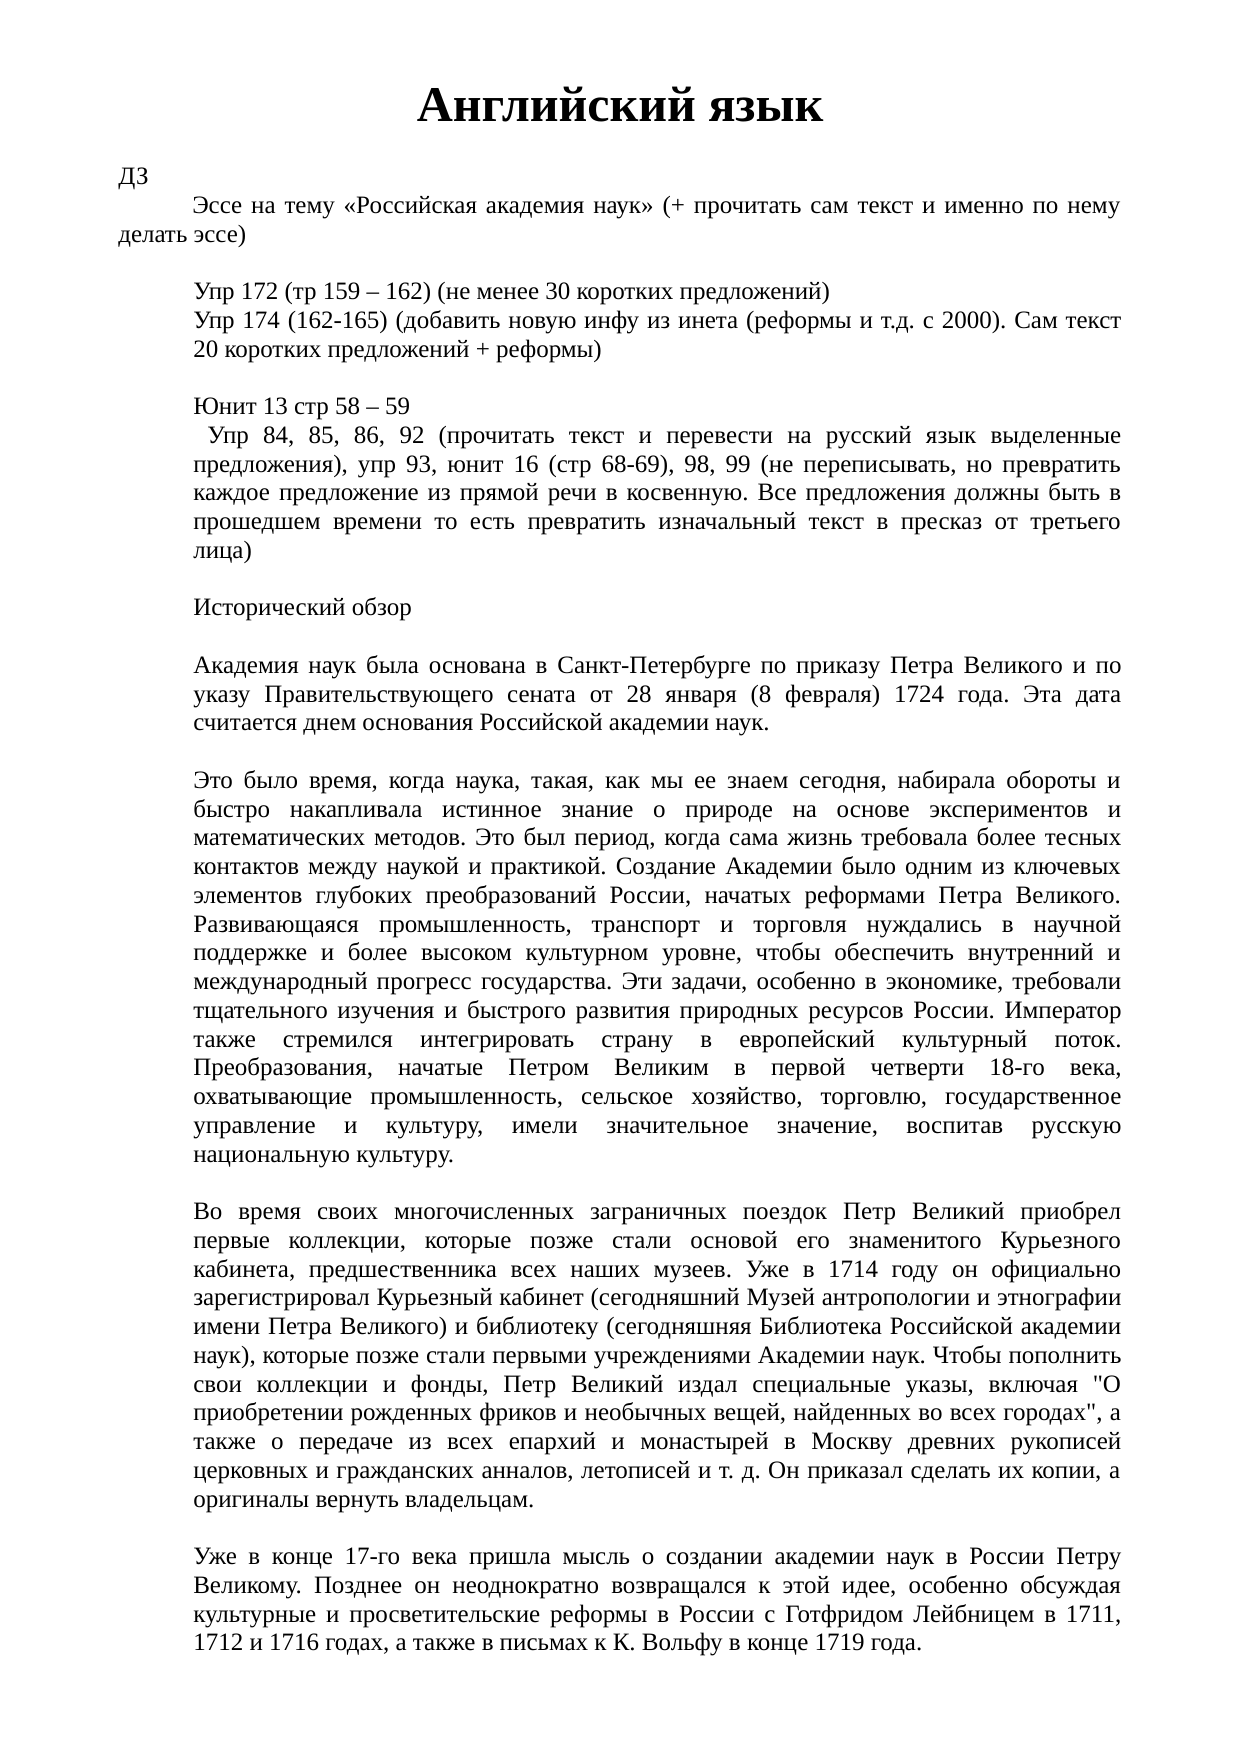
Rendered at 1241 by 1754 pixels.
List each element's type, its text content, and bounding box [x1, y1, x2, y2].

text Исторический обзор [193, 592, 1122, 621]
text Во время своих многочисленных заграничных поездок Петр Великий приобрел первые коллекции, которые позже стали основой его знаменитого Курьезного кабинета, предшественника всех наших музеев. Уже в 1714 году он официально зарегистрировал Курьезный кабинет (сегодняшний Музей антропологии и этнографии имени Петра Великого) и библиотеку (сегодняшняя Библиотека Российской академии наук), которые позже стали первыми учреждениями Академии наук. Чтобы пополнить свои коллекции и фонды, Петр Великий издал специальные указы, включая "О приобретении рожденных фриков и необычных вещей, найденных во всех городах", а также о передаче из всех епархий и монастырей в Москву древних рукописей церковных и гражданских анналов, летописей и т. д. Он приказал сделать их копии, а оригиналы вернуть владельцам. [193, 1196, 1122, 1512]
text Упр 84, 85, 86, 92 (прочитать текст и перевести на русский язык выделенные предложения), упр 93, юнит 16 (стр 68-69), 98, 99 (не переписывать, но превратить каждое предложение из прямой речи в косвенную. Все предложения должны быть в прошедшем времени то есть превратить изначальный текст в пресказ от третьего лица) [193, 420, 1122, 564]
text ДЗ [118, 161, 1122, 190]
text Эссе на тему «Российская академия наук» (+ прочитать сам текст и именно по нему делать эссе) [118, 190, 1122, 247]
text Упр 172 (тр 159 – 162) (не менее 30 коротких предложений) [193, 276, 1122, 305]
text Уже в конце 17-го века пришла мысль о создании академии наук в России Петру Великому. Позднее он неоднократно возвращался к этой идее, особенно обсуждая культурные и просветительские реформы в России с Готфридом Лейбницем в 1711, 1712 и 1716 годах, а также в письмах к К. Вольфу в конце 1719 года. [193, 1541, 1122, 1656]
text Упр 174 (162-165) (добавить новую инфу из инета (реформы и т.д. с 2000). Сам текст 20 коротких предложений + реформы) [193, 305, 1122, 362]
text Это было время, когда наука, такая, как мы ее знаем сегодня, набирала обороты и быстро накапливала истинное знание о природе на основе экспериментов и математических методов. Это был период, когда сама жизнь требовала более тесных контактов между наукой и практикой. Создание Академии было одним из ключевых элементов глубоких преобразований России, начатых реформами Петра Великого. Развивающаяся промышленность, транспорт и торговля нуждались в научной поддержке и более высоком культурном уровне, чтобы обеспечить внутренний и международный прогресс государства. Эти задачи, особенно в экономике, требовали тщательного изучения и быстрого развития природных ресурсов России. Император также стремился интегрировать страну в европейский культурный поток. Преобразования, начатые Петром Великим в первой четверти 18-го века, охватывающие промышленность, сельское хозяйство, торговлю, государственное управление и культуру, имели значительное значение, воспитав русскую национальную культуру. [193, 765, 1122, 1167]
text Юнит 13 стр 58 – 59 [193, 391, 1122, 420]
text Академия наук была основана в Санкт-Петербурге по приказу Петра Великого и по указу Правительствующего сената от 28 января (8 февраля) 1724 года. Эта дата считается днем основания Российской академии наук. [193, 650, 1122, 736]
